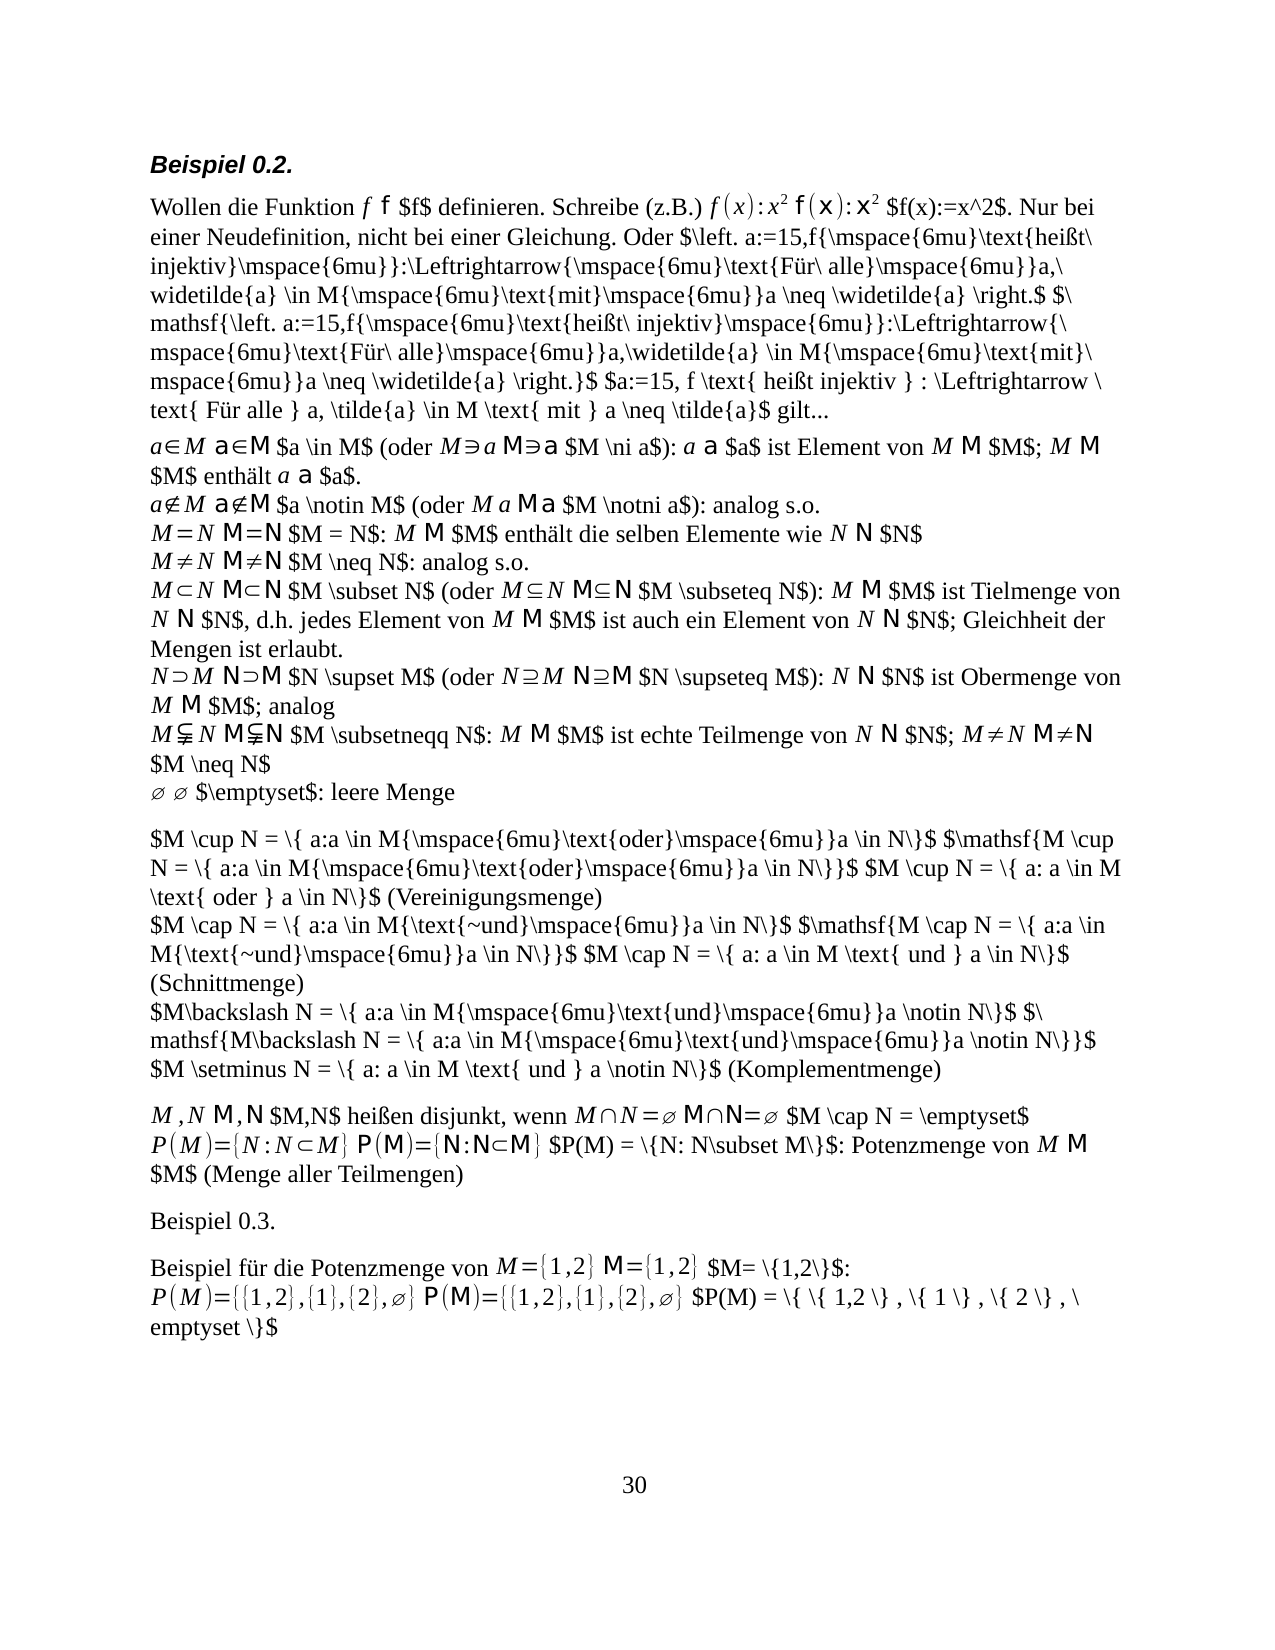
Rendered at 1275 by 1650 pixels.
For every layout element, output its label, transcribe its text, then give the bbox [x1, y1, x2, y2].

text $a \in M$ (oder $M \ni a$): $a$ ist Element von $M$; $M$ enthält $a$. $a \notin M$ (oder $M \notni a$): analog s.o. $M = N$: $M$ enthält die selben Elemente wie $N$ $M \neq N$: analog s.o. $M \subset N$ (oder $M \subseteq N$): $M$ ist Tielmenge von $N$, d.h. jedes Element von $M$ ist auch ein Element von $N$; Gleichheit der Mengen ist erlaubt. $N \supset M$ (oder $N \supseteq M$): $N$ ist Obermenge von $M$; analog $M \subsetneqq N$: $M$ ist echte Teilmenge von $N$; $M \neq N$ $\emptyset$: leere Menge [150, 432, 1125, 806]
text $M \cup N = \{ a:a \in M{\mspace{6mu}\text{oder}\mspace{6mu}}a \in N\}$ $\mathsf{M \cup N = \{ a:a \in M{\mspace{6mu}\text{oder}\mspace{6mu}}a \in N\}}$ $M \cup N = \{ a: a \in M \text{ oder } a \in N\}$ (Vereinigungsmenge) $M \cap N = \{ a:a \in M{\text{~und}\mspace{6mu}}a \in N\}$ $\mathsf{M \cap N = \{ a:a \in M{\text{~und}\mspace{6mu}}a \in N\}}$ $M \cap N = \{ a: a \in M \text{ und } a \in N\}$ (Schnittmenge) $M\backslash N = \{ a:a \in M{\mspace{6mu}\text{und}\mspace{6mu}}a \notin N\}$ $\mathsf{M\backslash N = \{ a:a \in M{\mspace{6mu}\text{und}\mspace{6mu}}a \notin N\}}$ $M \setminus N = \{ a: a \in M \text{ und } a \notin N\}$ (Komplementmenge) [150, 824, 1125, 1083]
text Beispiel für die Potenzmenge von $M= \{1,2\}$: $P(M) = \{ \{ 1,2 \} , \{ 1 \} , \{ 2 \} , \emptyset \}$ [150, 1253, 1125, 1341]
text Wollen die Funktion $f$ definieren. Schreibe (z.B.) $f(x):=x^2$. Nur bei einer Neudefinition, nicht bei einer Gleichung. Oder $\left. a:=15,f{\mspace{6mu}\text{heißt\ injektiv}\mspace{6mu}}:\Leftrightarrow{\mspace{6mu}\text{Für\ alle}\mspace{6mu}}a,\widetilde{a} \in M{\mspace{6mu}\text{mit}\mspace{6mu}}a \neq \widetilde{a} \right.$ $\mathsf{\left. a:=15,f{\mspace{6mu}\text{heißt\ injektiv}\mspace{6mu}}:\Leftrightarrow{\mspace{6mu}\text{Für\ alle}\mspace{6mu}}a,\widetilde{a} \in M{\mspace{6mu}\text{mit}\mspace{6mu}}a \neq \widetilde{a} \right.}$ $a:=15, f \text{ heißt injektiv } : \Leftrightarrow \text{ Für alle } a, \tilde{a} \in M \text{ mit } a \neq \tilde{a}$ gilt... [150, 191, 1125, 423]
text $M,N$ heißen disjunkt, wenn $M \cap N = \emptyset$ $P(M) = \{N: N\subset M\}$: Potenzmenge von $M$ (Menge aller Teilmengen) [150, 1101, 1125, 1188]
subtitle Beispiel 0.2. [150, 150, 1125, 178]
text Beispiel 0.3. [150, 1206, 1125, 1235]
